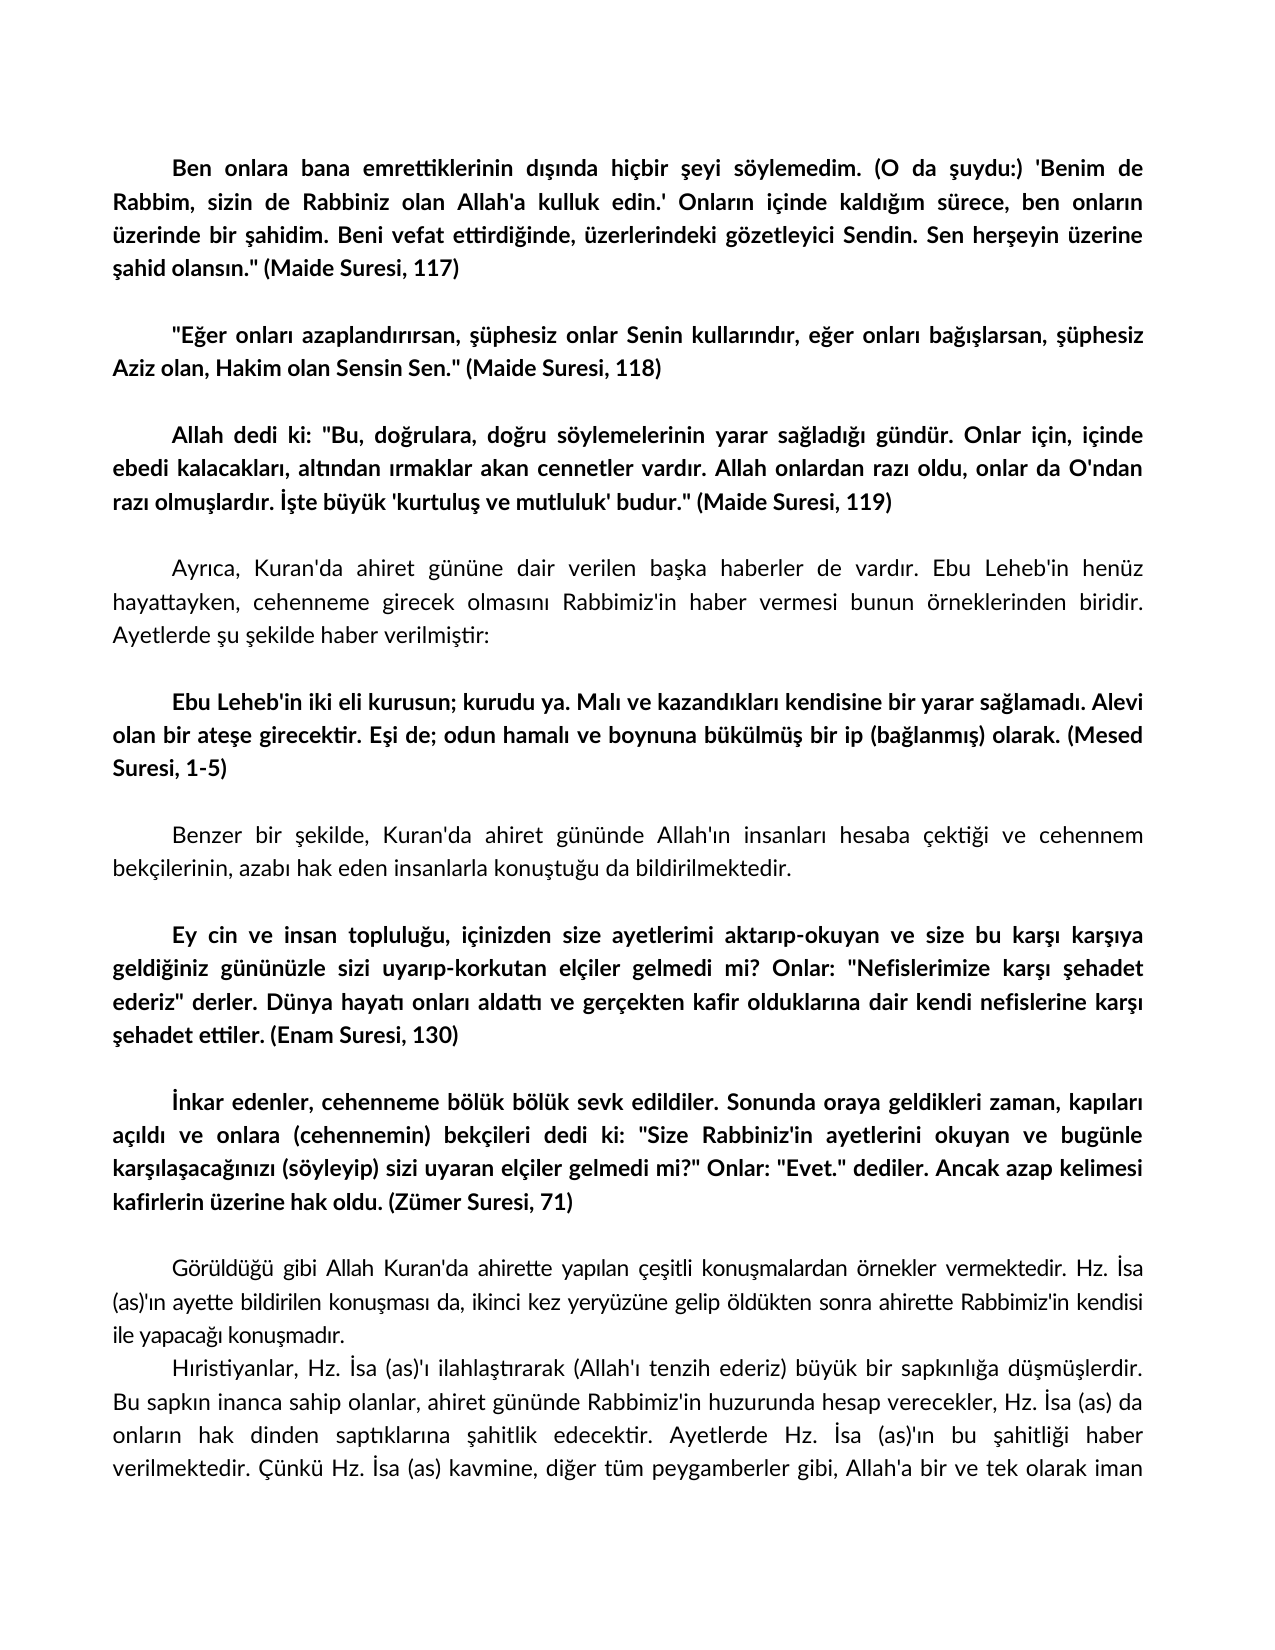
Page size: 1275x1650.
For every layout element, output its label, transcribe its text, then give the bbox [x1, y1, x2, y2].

text Hıristiyanlar, Hz. İsa (as)'ı ilahlaştırarak (Allah'ı tenzih ederiz) büyük bir sapkınlığa düşmüşlerdir. Bu sapkın inanca sahip olanlar, ahiret gününde Rabbimiz'in huzurunda hesap verecekler, Hz. İsa (as) da onların hak dinden saptıklarına şahitlik edecektir. Ayetlerde Hz. İsa (as)'ın bu şahitliği haber verilmektedir. Çünkü Hz. İsa (as) kavmine, diğer tüm peygamberler gibi, Allah'a bir ve tek olarak iman [112, 1350, 1145, 1483]
text Ebu Leheb'in iki eli kurusun; kurudu ya. Malı ve kazandıkları kendisine bir yarar sağlamadı. Alevi olan bir ateşe girecektir. Eşi de; odun hamalı ve boynuna bükülmüş bir ip (bağlanmış) olarak. (Mesed Suresi, 1-5) [112, 683, 1145, 783]
text Ben onlara bana emrettiklerinin dışında hiçbir şeyi söylemedim. (O da şuydu:) 'Benim de Rabbim, sizin de Rabbiniz olan Allah'a kulluk edin.' Onların içinde kaldığım sürece, ben onların üzerinde bir şahidim. Beni vefat ettirdiğinde, üzerlerindeki gözetleyici Sendin. Sen herşeyin üzerine şahid olansın." (Maide Suresi, 117) [112, 150, 1145, 283]
text Benzer bir şekilde, Kuran'da ahiret gününde Allah'ın insanları hesaba çektiği ve cehennem bekçilerinin, azabı hak eden insanlarla konuştuğu da bildirilmektedir. [112, 817, 1145, 883]
text Ayrıca, Kuran'da ahiret gününe dair verilen başka haberler de vardır. Ebu Leheb'in henüz hayattayken, cehenneme girecek olmasını Rabbimiz'in haber vermesi bunun örneklerinden biridir. Ayetlerde şu şekilde haber verilmiştir: [112, 550, 1145, 650]
text İnkar edenler, cehenneme bölük bölük sevk edildiler. Sonunda oraya geldikleri zaman, kapıları açıldı ve onlara (cehennemin) bekçileri dedi ki: "Size Rabbiniz'in ayetlerini okuyan ve bugünle karşılaşacağınızı (söyleyip) sizi uyaran elçiler gelmedi mi?" Onlar: "Evet." dediler. Ancak azap kelimesi kafirlerin üzerine hak oldu. (Zümer Suresi, 71) [112, 1083, 1145, 1217]
text "Eğer onları azaplandırırsan, şüphesiz onlar Senin kullarındır, eğer onları bağışlarsan, şüphesiz Aziz olan, Hakim olan Sensin Sen." (Maide Suresi, 118) [112, 317, 1145, 383]
text Allah dedi ki: "Bu, doğrulara, doğru söylemelerinin yarar sağladığı gündür. Onlar için, içinde ebedi kalacakları, altından ırmaklar akan cennetler vardır. Allah onlardan razı oldu, onlar da O'ndan razı olmuşlardır. İşte büyük 'kurtuluş ve mutluluk' budur." (Maide Suresi, 119) [112, 417, 1145, 517]
text Görüldüğü gibi Allah Kuran'da ahirette yapılan çeşitli konuşmalardan örnekler vermektedir. Hz. İsa (as)'ın ayette bildirilen konuşması da, ikinci kez yeryüzüne gelip öldükten sonra ahirette Rabbimiz'in kendisi ile yapacağı konuşmadır. [112, 1250, 1145, 1350]
text Ey cin ve insan topluluğu, içinizden size ayetlerimi aktarıp-okuyan ve size bu karşı karşıya geldiğiniz gününüzle sizi uyarıp-korkutan elçiler gelmedi mi? Onlar: "Nefislerimize karşı şehadet ederiz" derler. Dünya hayatı onları aldattı ve gerçekten kafir olduklarına dair kendi nefislerine karşı şehadet ettiler. (Enam Suresi, 130) [112, 917, 1145, 1050]
